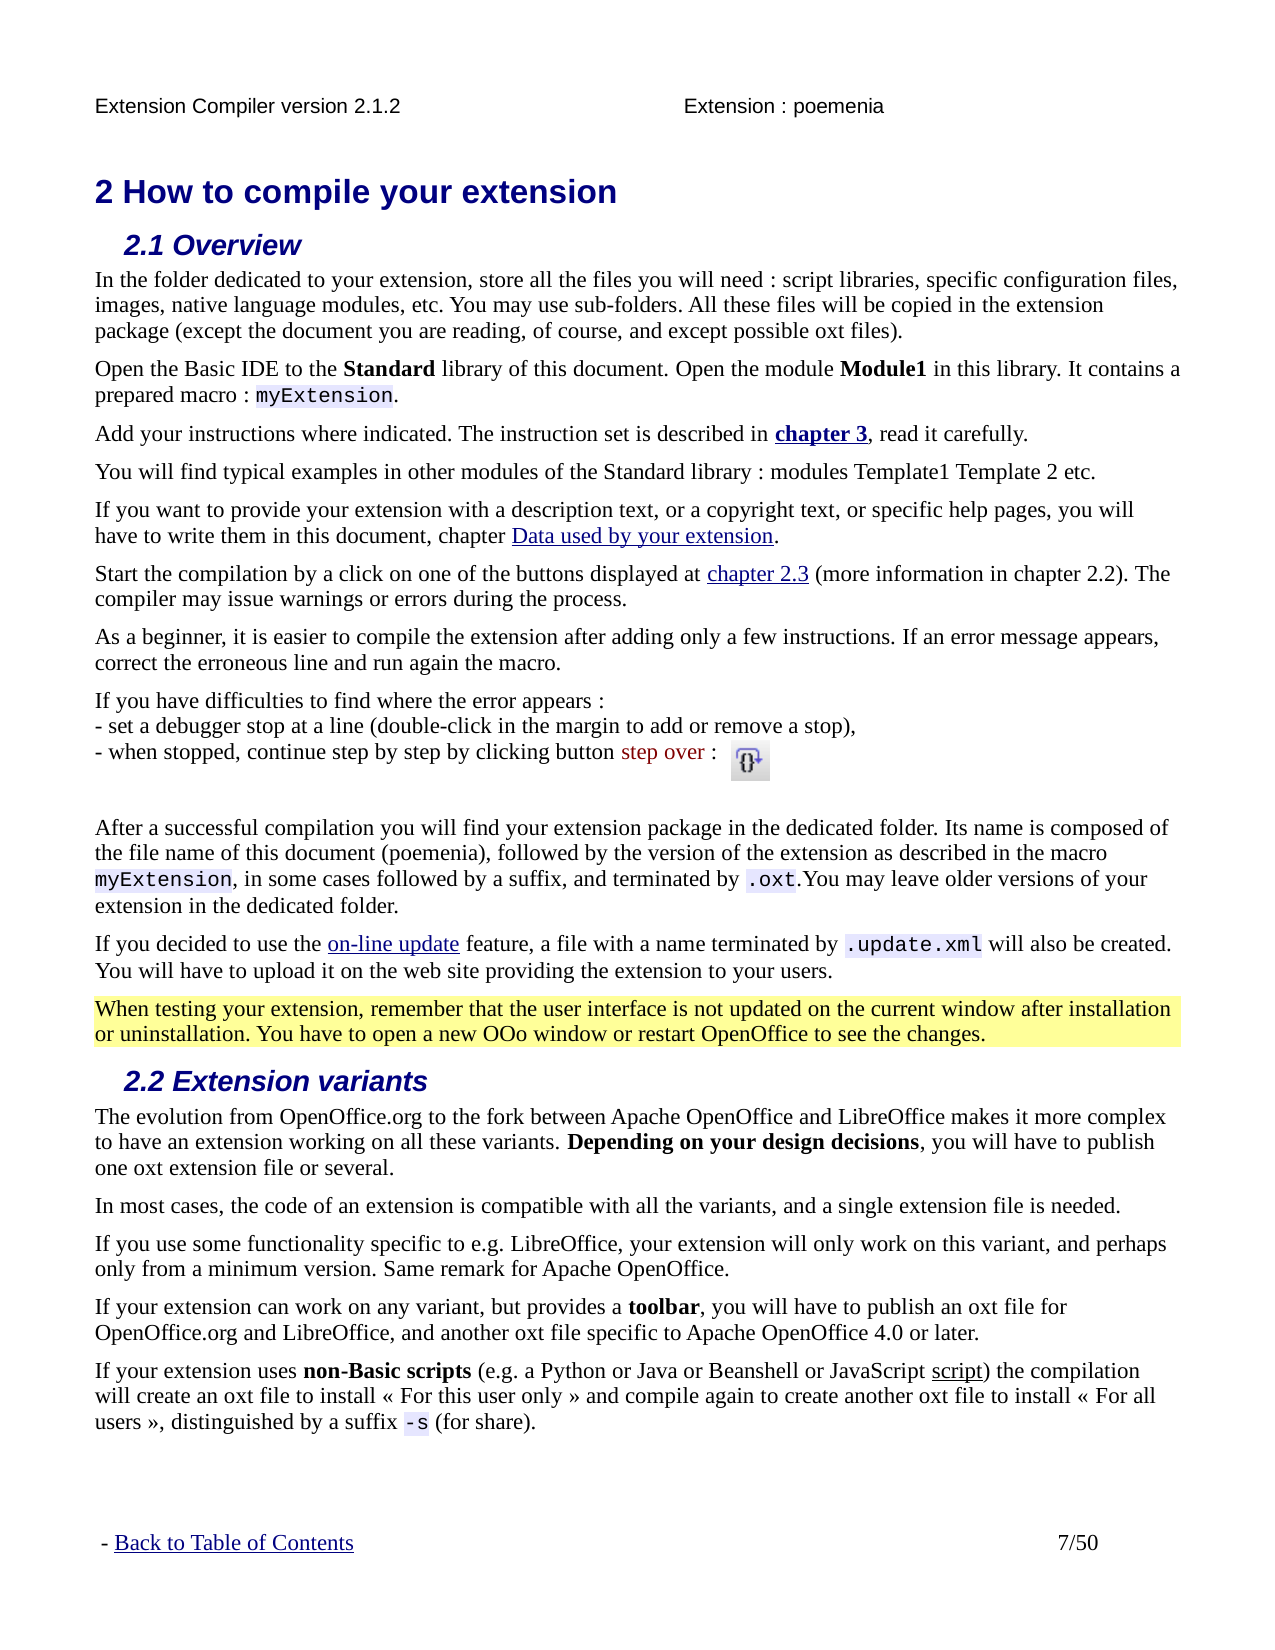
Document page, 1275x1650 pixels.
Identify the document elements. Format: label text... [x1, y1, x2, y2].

text Open the Basic IDE to the Standard library of this document. Open the module Module1 in this library. It contains a prepared macro : myExtension. [94, 356, 1181, 408]
text In the folder dedicated to your extension, store all the files you will need : script libraries, specific configuration files, images, native language modules, etc. You may use sub-folders. All these files will be copied in the extension package (except the document you are reading, of course, and except possible oxt files). [94, 267, 1181, 343]
text If you decided to use the on-line update feature, a file with a name terminated by .update.xml will also be created. You will have to upload it on the web site providing the extension to your users. [94, 931, 1181, 983]
text Add your instructions where indicated. The instruction set is described in chapter 3, read it carefully. [94, 421, 1181, 446]
subtitle How to compile your extension [94, 172, 1181, 210]
picture [731, 740, 770, 781]
text If you have difficulties to find where the error appears : - set a debugger stop at a line (double-click in the margin to add or remove a stop), - when stopped, continue step by step by clicking button step over : [94, 688, 1181, 764]
text If you want to provide your extension with a description text, or a copyright text, or specific help pages, you will have to write them in this document, chapter Data used by your extension. [94, 497, 1181, 548]
text As a beginner, it is easier to compile the extension after adding only a few instructions. If an error message appears, correct the erroneous line and run again the macro. [94, 624, 1181, 675]
subtitle Overview [124, 228, 1181, 261]
text The evolution from OpenOffice.org to the fork between Apache OpenOffice and LibreOffice makes it more complex to have an extension working on all these variants. Depending on your design decisions, you will have to publish one oxt extension file or several. [94, 1104, 1181, 1180]
text You will find typical examples in other modules of the Standard library : modules Template1 Template 2 etc. [94, 459, 1181, 484]
text In most cases, the code of an extension is compatible with all the variants, and a single extension file is needed. [94, 1193, 1181, 1218]
subtitle Extension variants [124, 1065, 1181, 1098]
text If your extension can work on any variant, but provides a toolbar, you will have to publish an oxt file for OpenOffice.org and LibreOffice, and another oxt file specific to Apache OpenOffice 4.0 or later. [94, 1294, 1181, 1345]
text Start the compilation by a click on one of the buttons displayed at chapter 2.3 (more information in chapter 2.2). The compiler may issue warnings or errors during the process. [94, 561, 1181, 612]
text When testing your extension, remember that the user interface is not updated on the current window after installation or uninstallation. You have to open a new OOo window or restart OpenOffice to see the changes. [94, 996, 1181, 1047]
text If you use some functionality specific to e.g. LibreOffice, your extension will only work on this variant, and perhaps only from a minimum version. Same remark for Apache OpenOffice. [94, 1231, 1181, 1282]
text If your extension uses non-Basic scripts (e.g. a Python or Java or Beanshell or JavaScript script) the compilation will create an oxt file to install « For this user only » and compile again to create another oxt file to install « For all users », distinguished by a suffix -s (for share). [94, 1358, 1181, 1436]
text After a successful compilation you will find your extension package in the dedicated folder. Its name is composed of the file name of this document (poemenia), followed by the version of the extension as described in the macro myExtension, in some cases followed by a suffix, and terminated by .oxt.You may leave older versions of your extension in the dedicated folder. [94, 815, 1181, 918]
